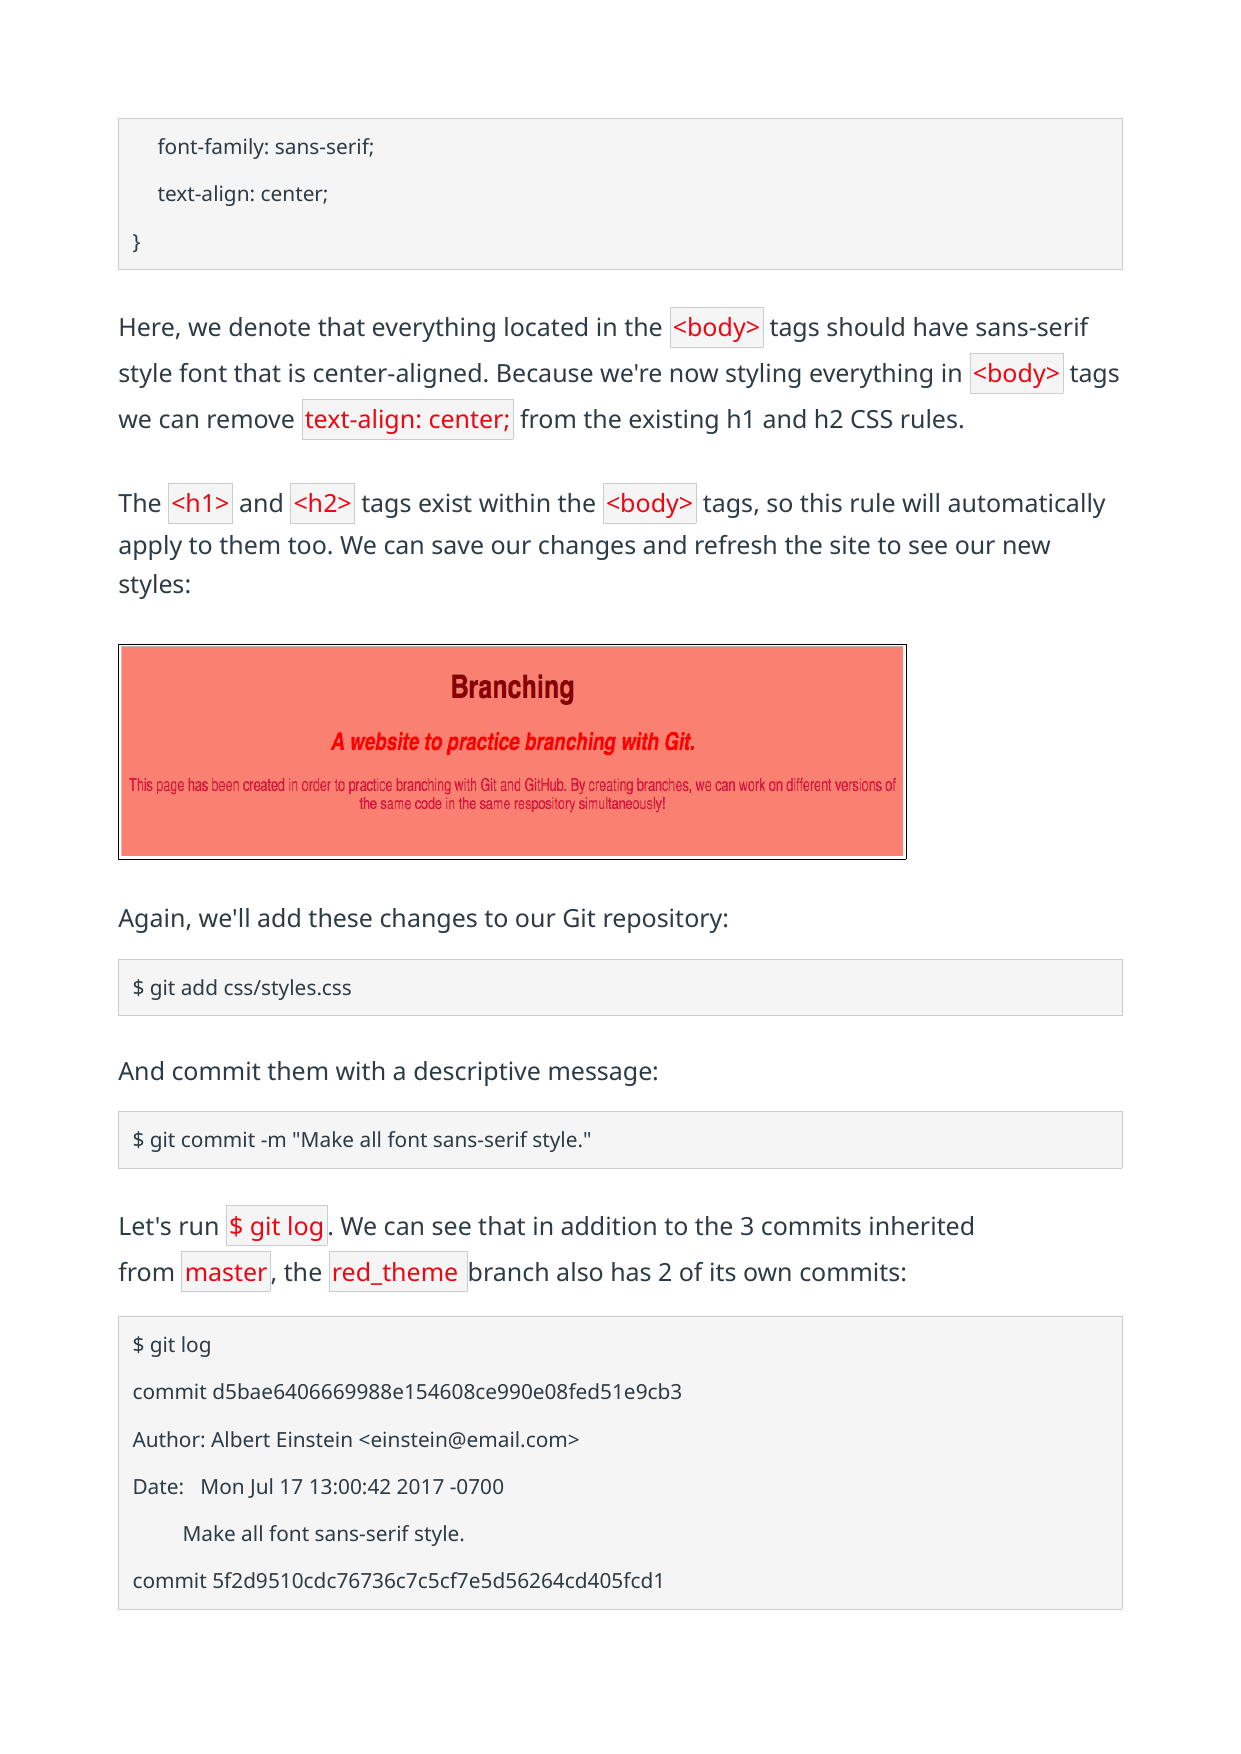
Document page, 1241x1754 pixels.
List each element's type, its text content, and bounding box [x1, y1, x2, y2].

text $ git commit -m "Make all font sans-serif style." [119, 1112, 1122, 1168]
text font-family: sans-serif; [119, 119, 1122, 161]
text The <h1> and <h2> tags exist within the <body> tags, so this rule will automatically apply to them too. We can save our changes and refresh the site to see our new styles: [118, 483, 1122, 601]
text Date: Mon Jul 17 13:00:42 2017 -0700 [119, 1458, 1122, 1500]
text Let's run $ git log. We can see that in addition to the 3 commits inherited from master, the red_theme branch also has 2 of its own commits: [118, 1205, 1122, 1291]
text And commit them with a descriptive message: [118, 1053, 1122, 1087]
text Make all font sans-serif style. [119, 1505, 1122, 1548]
text commit 5f2d9510cdc76736c7c5cf7e5d56264cd405fcd1 [119, 1552, 1122, 1609]
text $ git add css/styles.css [119, 960, 1122, 1015]
text Again, we'll add these changes to our Git repository: [118, 901, 1122, 935]
text Here, we denote that everything located in the <body> tags should have sans-serif style font that is center-aligned. Because we're now styling everything in <body> tags we can remove text-align: center; from the existing h1 and h2 CSS rules. [118, 307, 1122, 439]
picture [121, 646, 904, 856]
text Author: Albert Einstein <einstein@email.com> [119, 1411, 1122, 1453]
text } [119, 213, 1122, 269]
text $ git log [119, 1317, 1122, 1359]
text text-align: center; [119, 165, 1122, 208]
text commit d5bae6406669988e154608ce990e08fed51e9cb3 [119, 1363, 1122, 1406]
